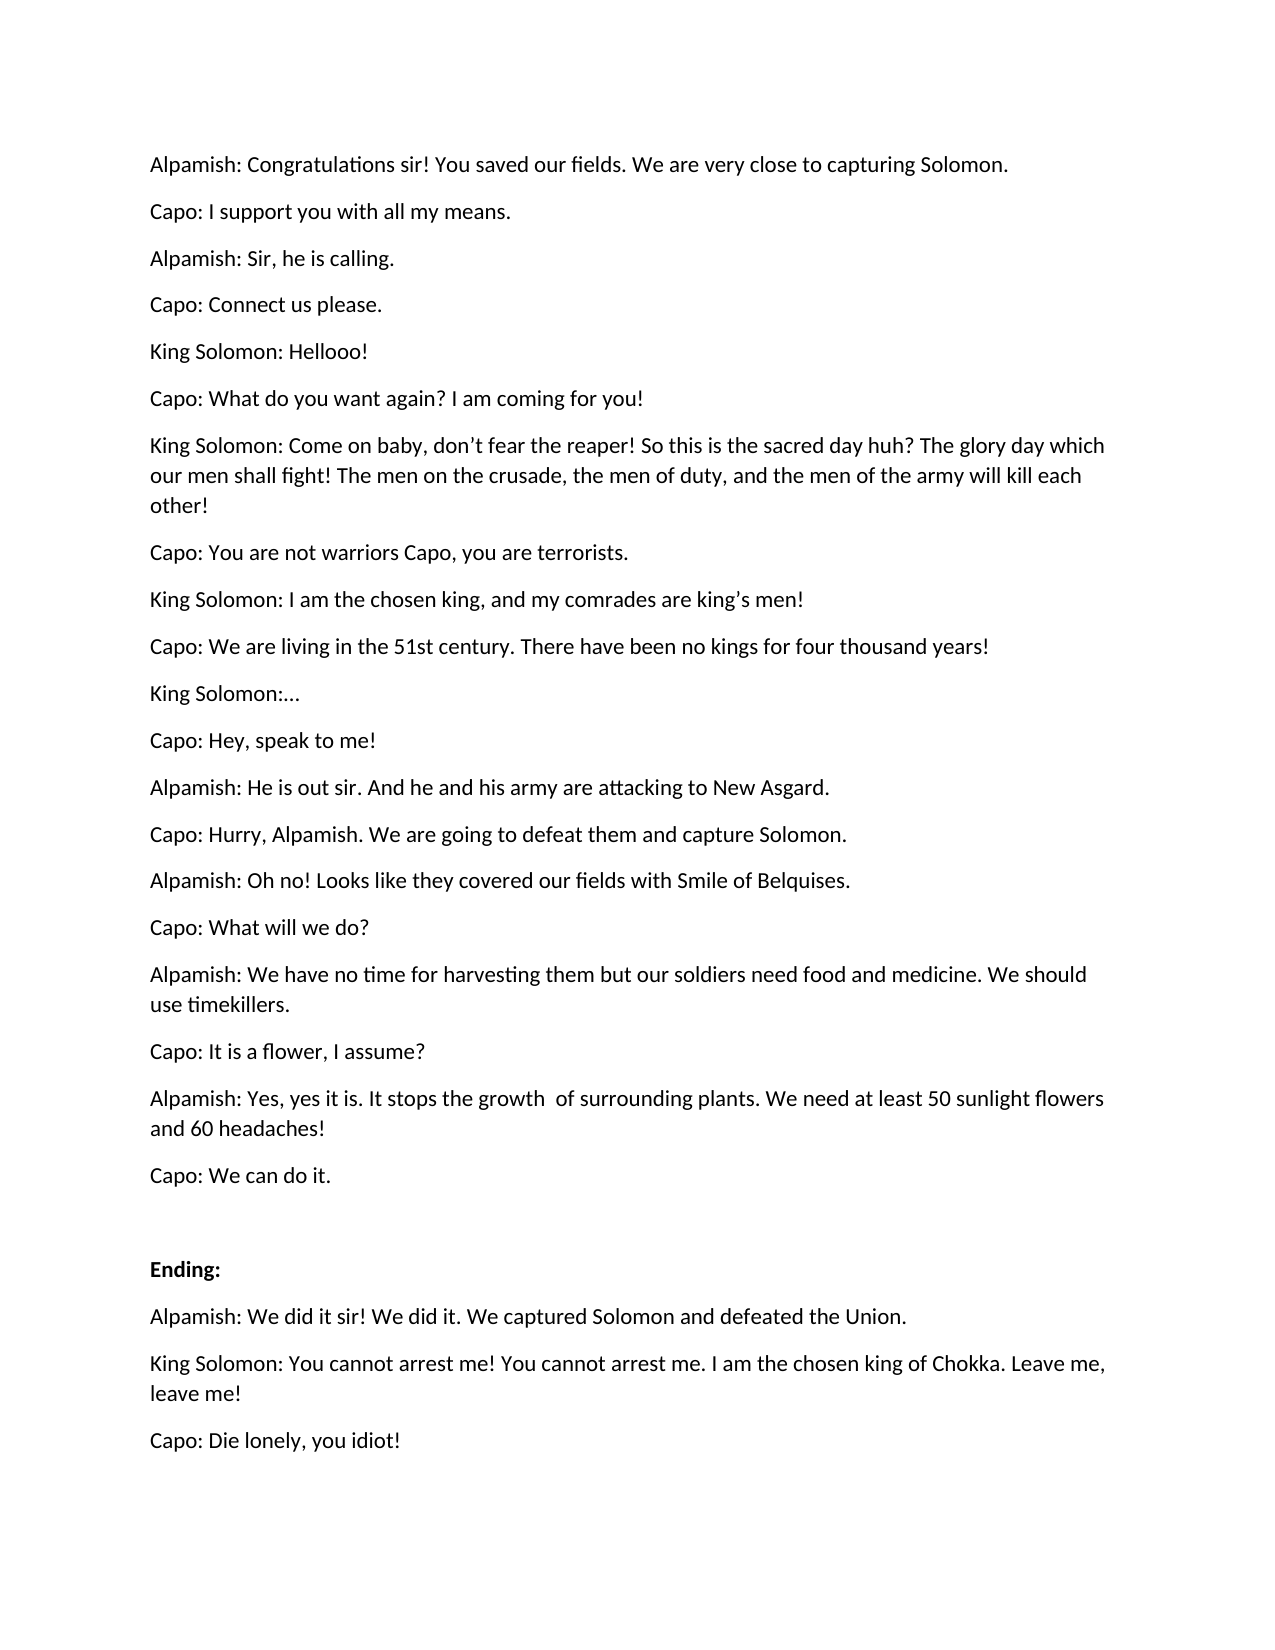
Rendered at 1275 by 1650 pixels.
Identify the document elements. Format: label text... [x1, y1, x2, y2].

text Alpamish: Oh no! Looks like they covered our fields with Smile of Belquises. [150, 867, 1125, 895]
text Capo: What do you want again? I am coming for you! [150, 384, 1125, 412]
text Alpamish: We did it sir! We did it. We captured Solomon and defeated the Union. [150, 1302, 1125, 1330]
text Capo: You are not warriors Capo, you are terrorists. [150, 538, 1125, 567]
text Capo: We can do it. [150, 1161, 1125, 1189]
text Alpamish: Sir, he is calling. [150, 244, 1125, 272]
text Capo: What will we do? [150, 913, 1125, 942]
text Ending: [150, 1255, 1125, 1283]
text Capo: Hurry, Alpamish. We are going to defeat them and capture Solomon. [150, 820, 1125, 848]
text Capo: We are living in the 51st century. There have been no kings for four thousand years! [150, 632, 1125, 660]
text Alpamish: We have no time for harvesting them but our soldiers need food and medicine. We should use timekillers. [150, 960, 1125, 1019]
text Alpamish: Congratulations sir! You saved our fields. We are very close to capturing Solomon. [150, 150, 1125, 178]
text King Solomon:… [150, 679, 1125, 707]
text Capo: Hey, speak to me! [150, 726, 1125, 754]
text Capo: I support you with all my means. [150, 197, 1125, 225]
text King Solomon: You cannot arrest me! You cannot arrest me. I am the chosen king of Chokka. Leave me, leave me! [150, 1349, 1125, 1407]
text Alpamish: Yes, yes it is. It stops the growth of surrounding plants. We need at least 50 sunlight flowers and 60 headaches! [150, 1084, 1125, 1143]
text Capo: Die lonely, you idiot! [150, 1426, 1125, 1454]
text King Solomon: I am the chosen king, and my comrades are king’s men! [150, 585, 1125, 613]
text Capo: Connect us please. [150, 291, 1125, 319]
text Capo: It is a flower, I assume? [150, 1037, 1125, 1066]
text Alpamish: He is out sir. And he and his army are attacking to New Asgard. [150, 773, 1125, 801]
text King Solomon: Come on baby, don’t fear the reaper! So this is the sacred day huh? The glory day which our men shall fight! The men on the crusade, the men of duty, and the men of the army will kill each other! [150, 431, 1125, 520]
text King Solomon: Hellooo! [150, 337, 1125, 366]
